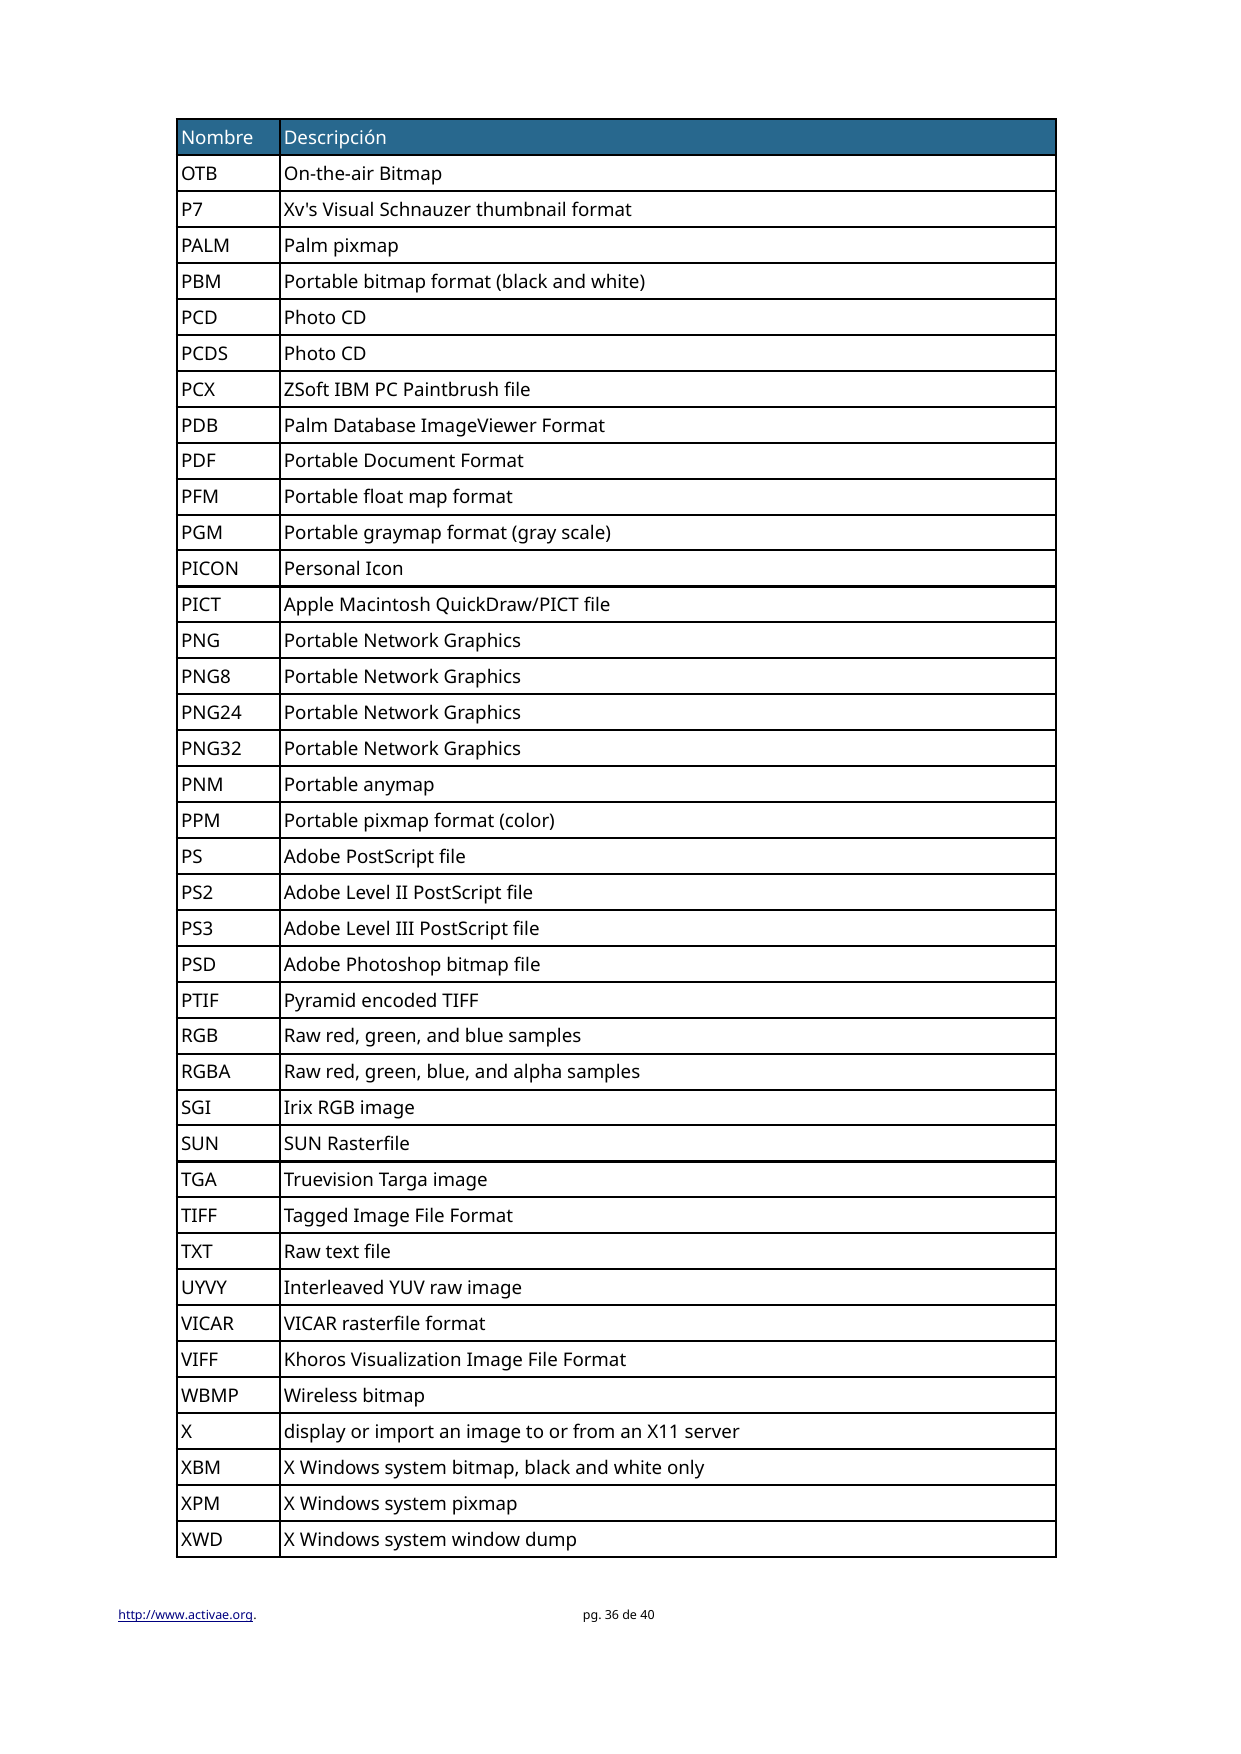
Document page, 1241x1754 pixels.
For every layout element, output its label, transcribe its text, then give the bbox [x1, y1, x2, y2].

table_cell PICT [178, 588, 279, 621]
table_cell VICAR [178, 1306, 279, 1340]
table_cell Adobe Level III PostScript file [281, 911, 1055, 945]
table_cell Palm Database ImageViewer Format [281, 408, 1055, 442]
table_cell Pyramid encoded TIFF [281, 983, 1055, 1017]
table_cell WBMP [178, 1378, 279, 1412]
table_cell PNG32 [178, 731, 279, 765]
table_cell Portable bitmap format (black and white) [281, 264, 1055, 298]
table_cell Portable float map format [281, 480, 1055, 513]
table_cell PCX [178, 372, 279, 406]
table_cell display or import an image to or from an X11 server [281, 1414, 1055, 1448]
table_cell Portable Network Graphics [281, 623, 1055, 657]
table_cell PS [178, 839, 279, 873]
table_cell XWD [178, 1522, 279, 1556]
table_cell PICON [178, 551, 279, 585]
table_cell PSD [178, 947, 279, 981]
table_cell X Windows system pixmap [281, 1486, 1055, 1520]
table_cell PGM [178, 516, 279, 549]
table_cell Truevision Targa image [281, 1163, 1055, 1196]
table_cell Wireless bitmap [281, 1378, 1055, 1412]
table_cell PPM [178, 803, 279, 837]
table_cell Photo CD [281, 300, 1055, 334]
table_cell PS3 [178, 911, 279, 945]
table_cell PCD [178, 300, 279, 334]
table_cell X Windows system bitmap, black and white only [281, 1450, 1055, 1484]
table_cell Interleaved YUV raw image [281, 1270, 1055, 1304]
table_cell Portable Network Graphics [281, 659, 1055, 693]
table_cell Portable Document Format [281, 444, 1055, 477]
table_cell Personal Icon [281, 551, 1055, 585]
table_cell VIFF [178, 1342, 279, 1376]
table_cell PDB [178, 408, 279, 442]
table_cell RGBA [178, 1055, 279, 1088]
table_cell UYVY [178, 1270, 279, 1304]
table_cell PDF [178, 444, 279, 477]
table_cell Raw red, green, and blue samples [281, 1019, 1055, 1052]
table_cell PNG24 [178, 695, 279, 729]
table_cell XPM [178, 1486, 279, 1520]
table_cell Palm pixmap [281, 228, 1055, 262]
table_cell Adobe PostScript file [281, 839, 1055, 873]
table_cell Adobe Photoshop bitmap file [281, 947, 1055, 981]
table_cell Portable graymap format (gray scale) [281, 516, 1055, 549]
table_cell Apple Macintosh QuickDraw/PICT file [281, 588, 1055, 621]
table_cell X Windows system window dump [281, 1522, 1055, 1556]
table_cell SGI [178, 1091, 279, 1124]
table_cell PNM [178, 767, 279, 801]
table_cell PFM [178, 480, 279, 513]
table_cell Portable anymap [281, 767, 1055, 801]
table_cell ZSoft IBM PC Paintbrush file [281, 372, 1055, 406]
table_cell PALM [178, 228, 279, 262]
table_cell Tagged Image File Format [281, 1198, 1055, 1232]
table_cell TXT [178, 1234, 279, 1268]
table_cell Raw red, green, blue, and alpha samples [281, 1055, 1055, 1088]
table_cell Raw text file [281, 1234, 1055, 1268]
table_cell P7 [178, 192, 279, 226]
table_cell Khoros Visualization Image File Format [281, 1342, 1055, 1376]
table_cell VICAR rasterfile format [281, 1306, 1055, 1340]
table_cell Portable pixmap format (color) [281, 803, 1055, 837]
table_cell TIFF [178, 1198, 279, 1232]
table_cell Adobe Level II PostScript file [281, 875, 1055, 909]
table_cell Photo CD [281, 336, 1055, 370]
table_cell SUN Rasterfile [281, 1126, 1055, 1160]
table_header Descripción [281, 120, 1055, 154]
table_cell RGB [178, 1019, 279, 1052]
table_header Nombre [178, 120, 279, 154]
table_cell Portable Network Graphics [281, 731, 1055, 765]
table_cell XBM [178, 1450, 279, 1484]
table_cell PNG8 [178, 659, 279, 693]
table_cell OTB [178, 156, 279, 190]
table_cell PTIF [178, 983, 279, 1017]
table_cell Irix RGB image [281, 1091, 1055, 1124]
table_cell PCDS [178, 336, 279, 370]
table_cell SUN [178, 1126, 279, 1160]
table_cell PBM [178, 264, 279, 298]
table_cell PS2 [178, 875, 279, 909]
table_cell TGA [178, 1163, 279, 1196]
table_cell X [178, 1414, 279, 1448]
table_cell Portable Network Graphics [281, 695, 1055, 729]
table_cell On-the-air Bitmap [281, 156, 1055, 190]
table_cell PNG [178, 623, 279, 657]
table_cell Xv's Visual Schnauzer thumbnail format [281, 192, 1055, 226]
